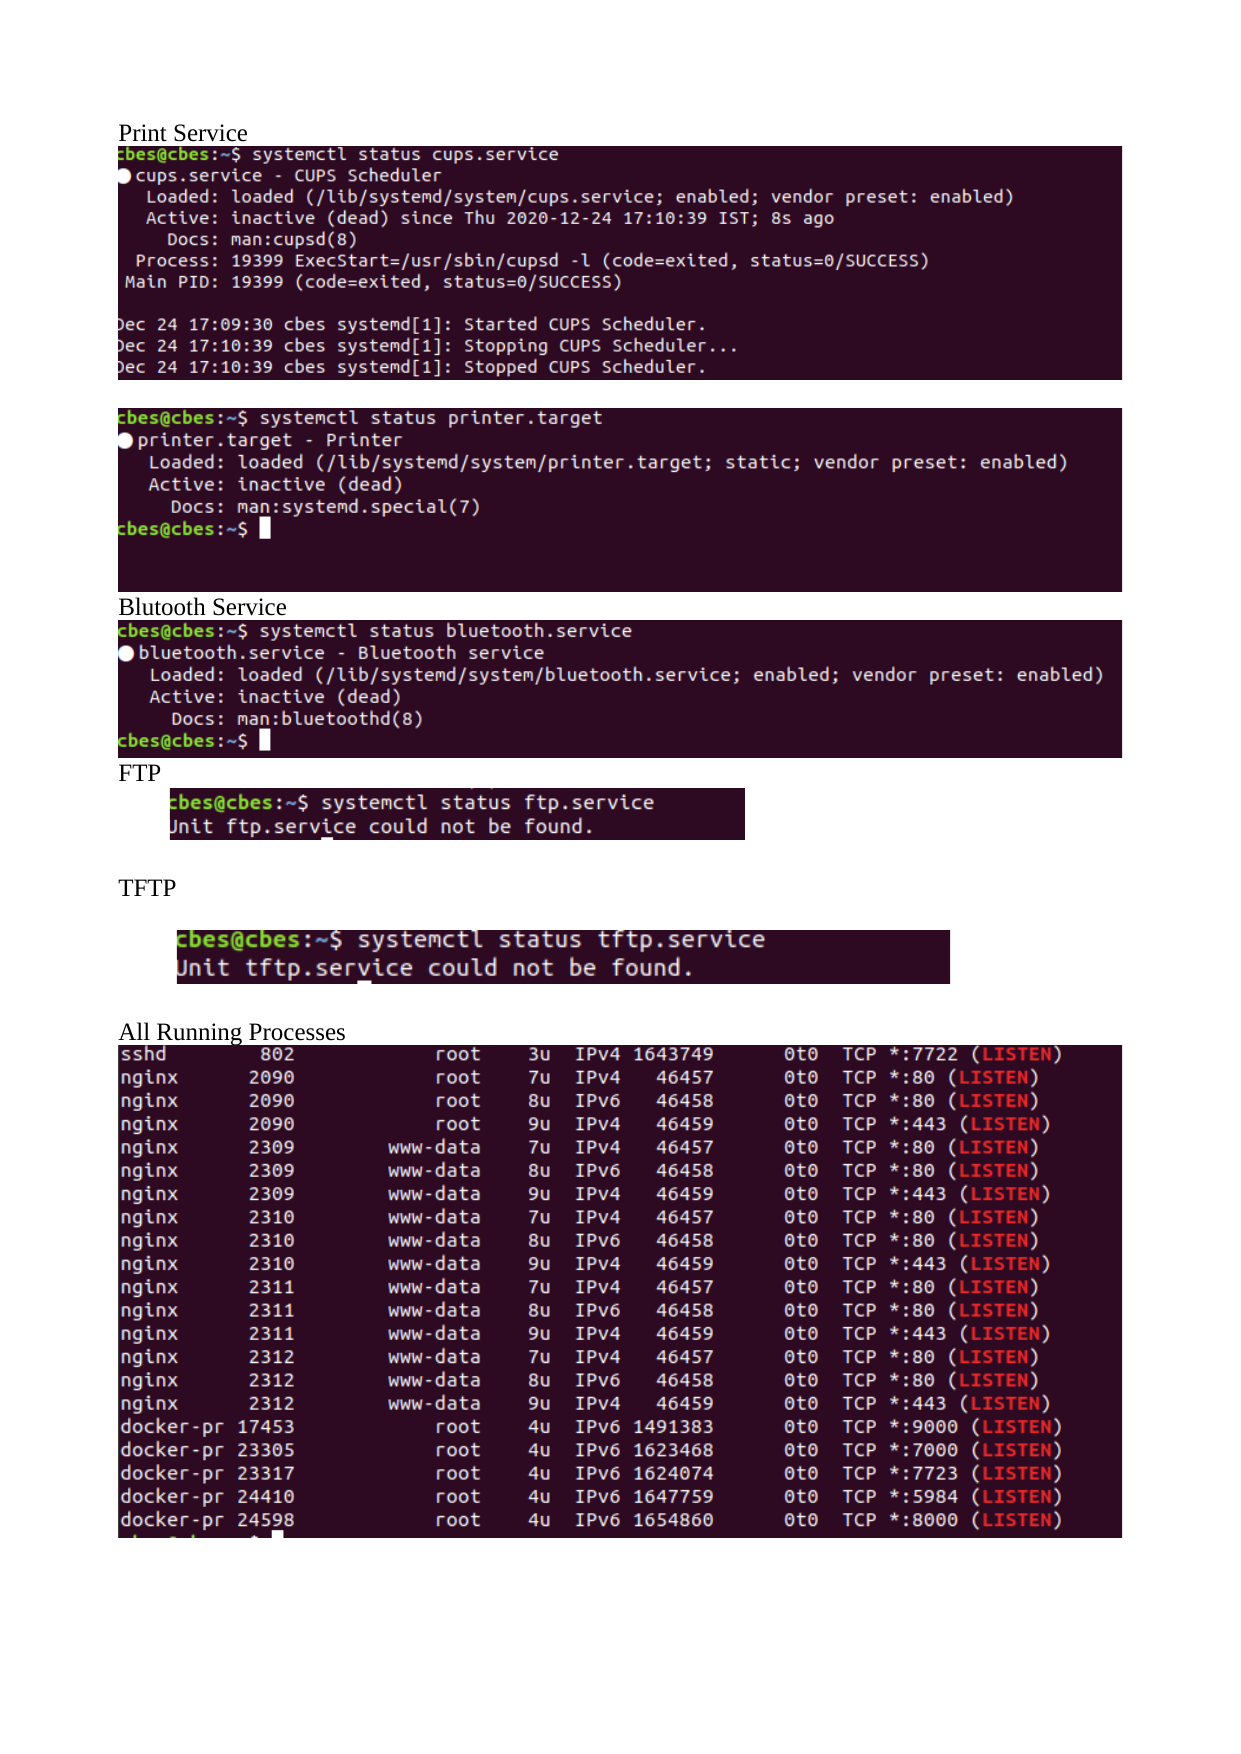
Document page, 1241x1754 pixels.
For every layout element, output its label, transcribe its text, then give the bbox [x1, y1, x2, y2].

picture [169, 788, 745, 840]
picture [118, 620, 1123, 758]
picture [118, 146, 1123, 380]
text TFTP [118, 873, 1122, 902]
text Blutooth Service [118, 592, 1122, 620]
text All Running Processes [118, 1017, 1122, 1045]
picture [118, 408, 1123, 592]
picture [176, 930, 951, 984]
picture [118, 1045, 1123, 1538]
text Print Service [118, 118, 1122, 146]
text FTP [118, 758, 1122, 787]
